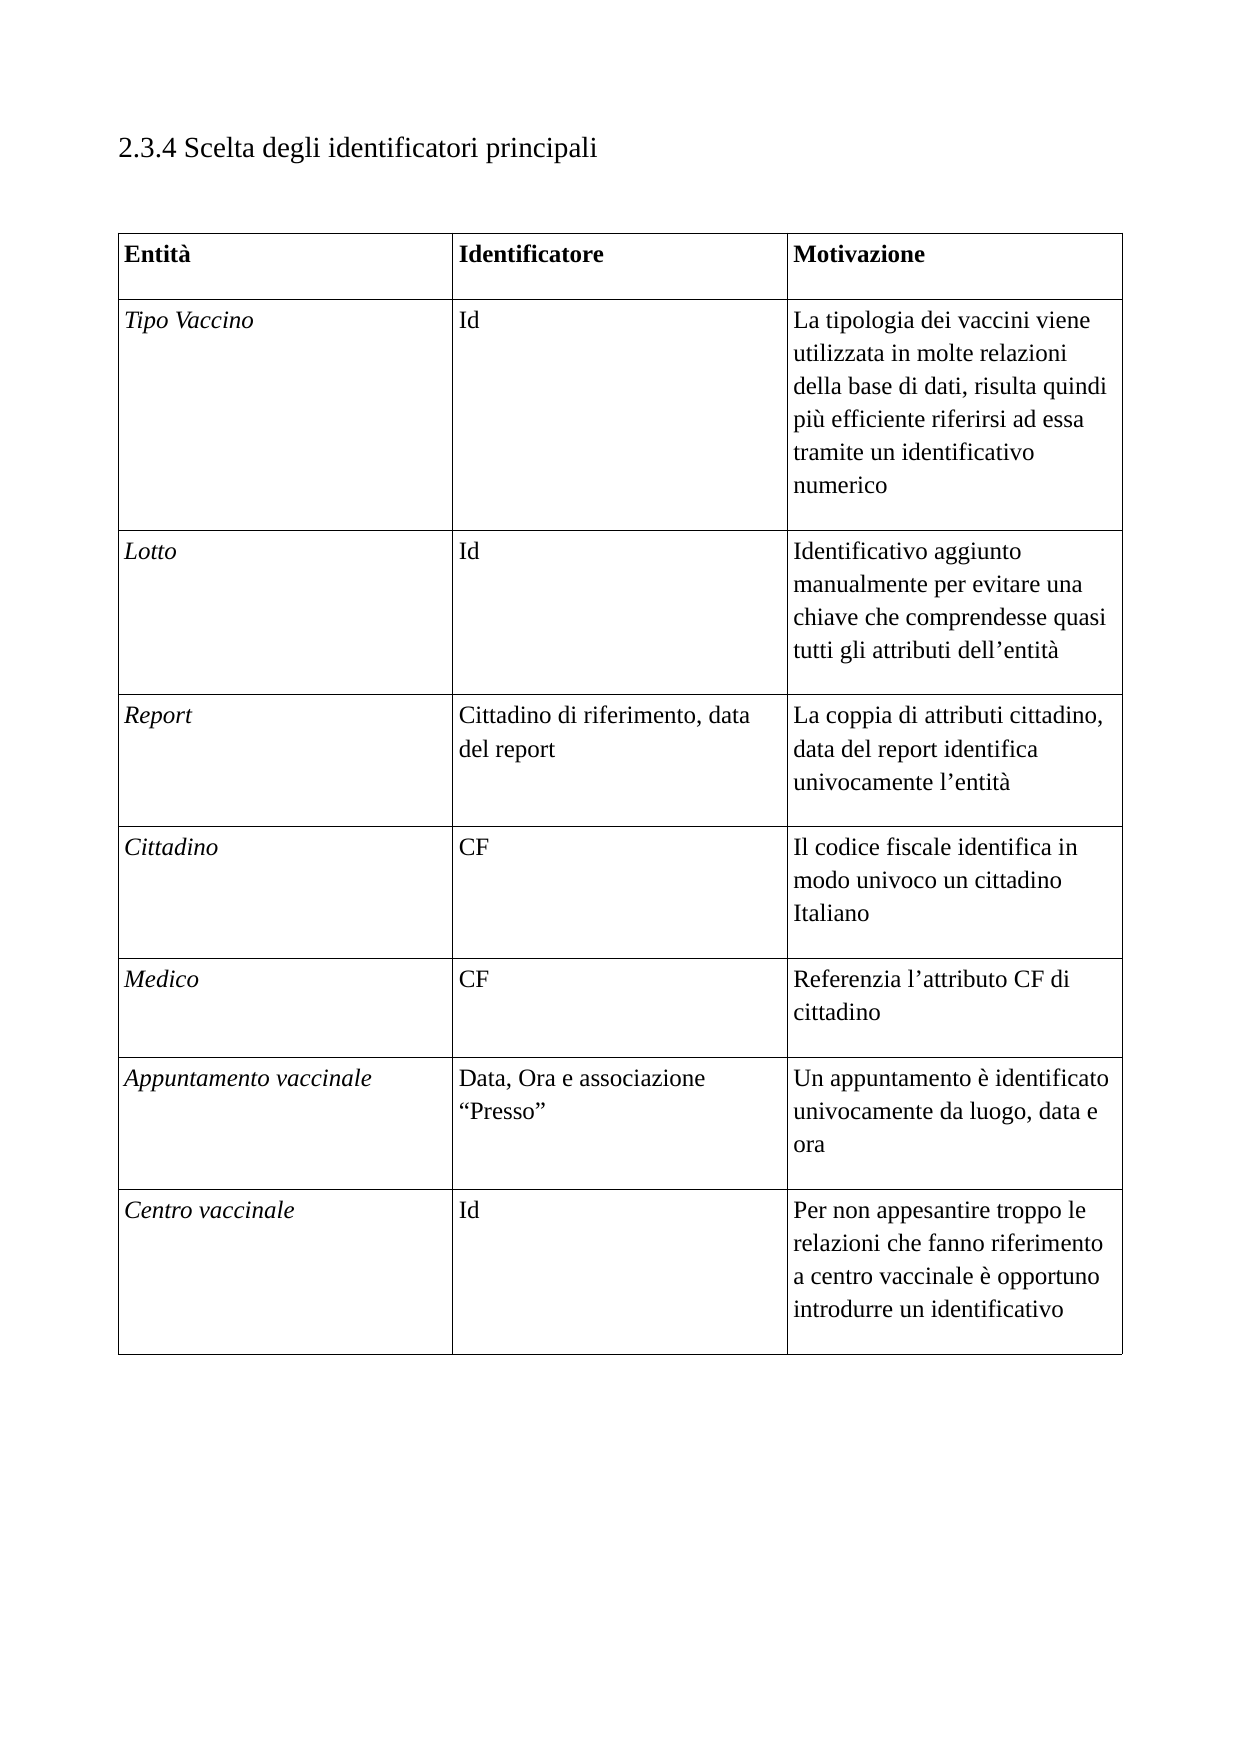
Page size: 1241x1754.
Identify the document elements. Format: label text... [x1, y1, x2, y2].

table_cell Id [453, 300, 787, 529]
table_cell Cittadino di riferimento, data del report [453, 695, 787, 826]
table_cell CF [453, 959, 787, 1057]
table_cell Il codice fiscale identifica in modo univoco un cittadino Italiano [788, 827, 1122, 958]
table_cell La coppia di attributi cittadino, data del report identifica univocamente l’entità [788, 695, 1122, 826]
table_cell Report [119, 695, 452, 826]
table_cell Referenzia l’attributo CF di cittadino [788, 959, 1122, 1057]
table_cell Centro vaccinale [119, 1190, 452, 1354]
table_cell Tipo Vaccino [119, 300, 452, 529]
table_header Motivazione [788, 234, 1122, 298]
table_cell CF [453, 827, 787, 958]
text 2.3.4 Scelta degli identificatori principali [118, 130, 1122, 163]
table_cell Cittadino [119, 827, 452, 958]
table_cell Data, Ora e associazione “Presso” [453, 1058, 787, 1189]
table_cell Per non appesantire troppo le relazioni che fanno riferimento a centro vaccinale è opportuno introdurre un identificativo [788, 1190, 1122, 1354]
table_cell Id [453, 531, 787, 694]
table_header Identificatore [453, 234, 787, 298]
table_cell Id [453, 1190, 787, 1354]
table_cell Identificativo aggiunto manualmente per evitare una chiave che comprendesse quasi tutti gli attributi dell’entità [788, 531, 1122, 694]
table_header Entità [119, 234, 452, 298]
table_cell Lotto [119, 531, 452, 694]
table_cell Appuntamento vaccinale [119, 1058, 452, 1189]
table_cell La tipologia dei vaccini viene utilizzata in molte relazioni della base di dati, risulta quindi più efficiente riferirsi ad essa tramite un identificativo numerico [788, 300, 1122, 529]
table_cell Medico [119, 959, 452, 1057]
table_cell Un appuntamento è identificato univocamente da luogo, data e ora [788, 1058, 1122, 1189]
